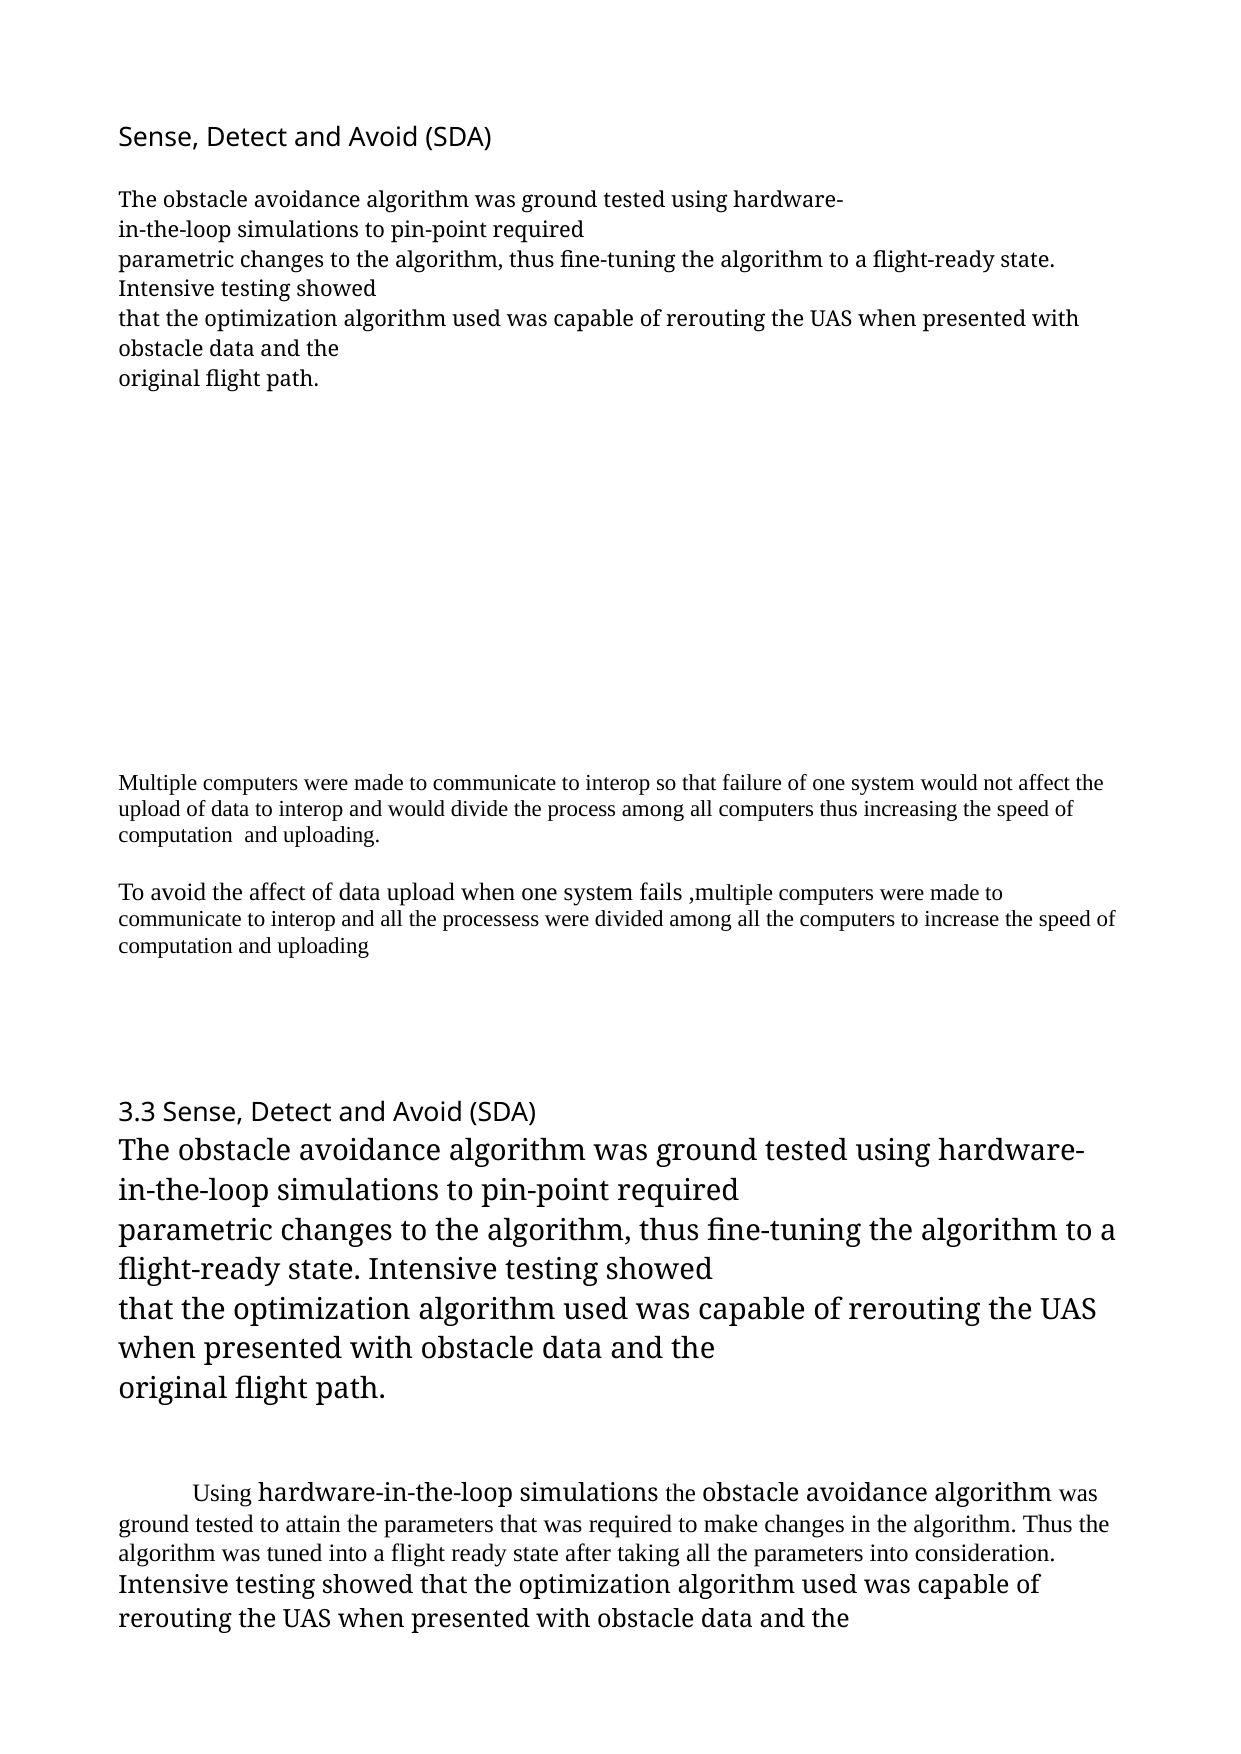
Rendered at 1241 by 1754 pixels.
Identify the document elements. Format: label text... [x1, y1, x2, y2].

text that the optimization algorithm used was capable of rerouting the UAS when presented with obstacle data and the [118, 303, 1122, 363]
text 3.3 Sense, Detect and Avoid (SDA) [118, 1093, 1122, 1129]
text The obstacle avoidance algorithm was ground tested using hardware- [118, 184, 1122, 214]
text parametric changes to the algorithm, thus fine-tuning the algorithm to a flight-ready state. Intensive testing showed [118, 1209, 1122, 1288]
text To avoid the affect of data upload when one system fails ,multiple computers were made to communicate to interop and all the processess were divided among all the computers to increase the speed of computation and uploading [118, 877, 1122, 958]
text original flight path. [118, 363, 1122, 393]
text Multiple computers were made to communicate to interop so that failure of one system would not affect the upload of data to interop and would divide the process among all computers thus increasing the speed of computation and uploading. [118, 769, 1122, 848]
text in-the-loop simulations to pin-point required [118, 214, 1122, 244]
text that the optimization algorithm used was capable of rerouting the UAS when presented with obstacle data and the [118, 1288, 1122, 1367]
text Sense, Detect and Avoid (SDA) [118, 118, 1122, 154]
text Using hardware-in-the-loop simulations the obstacle avoidance algorithm was ground tested to attain the parameters that was required to make changes in the algorithm. Thus the algorithm was tuned into a flight ready state after taking all the parameters into consideration. Intensive testing showed that the optimization algorithm used was capable of rerouting the UAS when presented with obstacle data and the [118, 1474, 1122, 1634]
text original flight path. [118, 1367, 1122, 1407]
text parametric changes to the algorithm, thus fine-tuning the algorithm to a flight-ready state. Intensive testing showed [118, 244, 1122, 303]
text The obstacle avoidance algorithm was ground tested using hardware-in-the-loop simulations to pin-point required [118, 1129, 1122, 1209]
